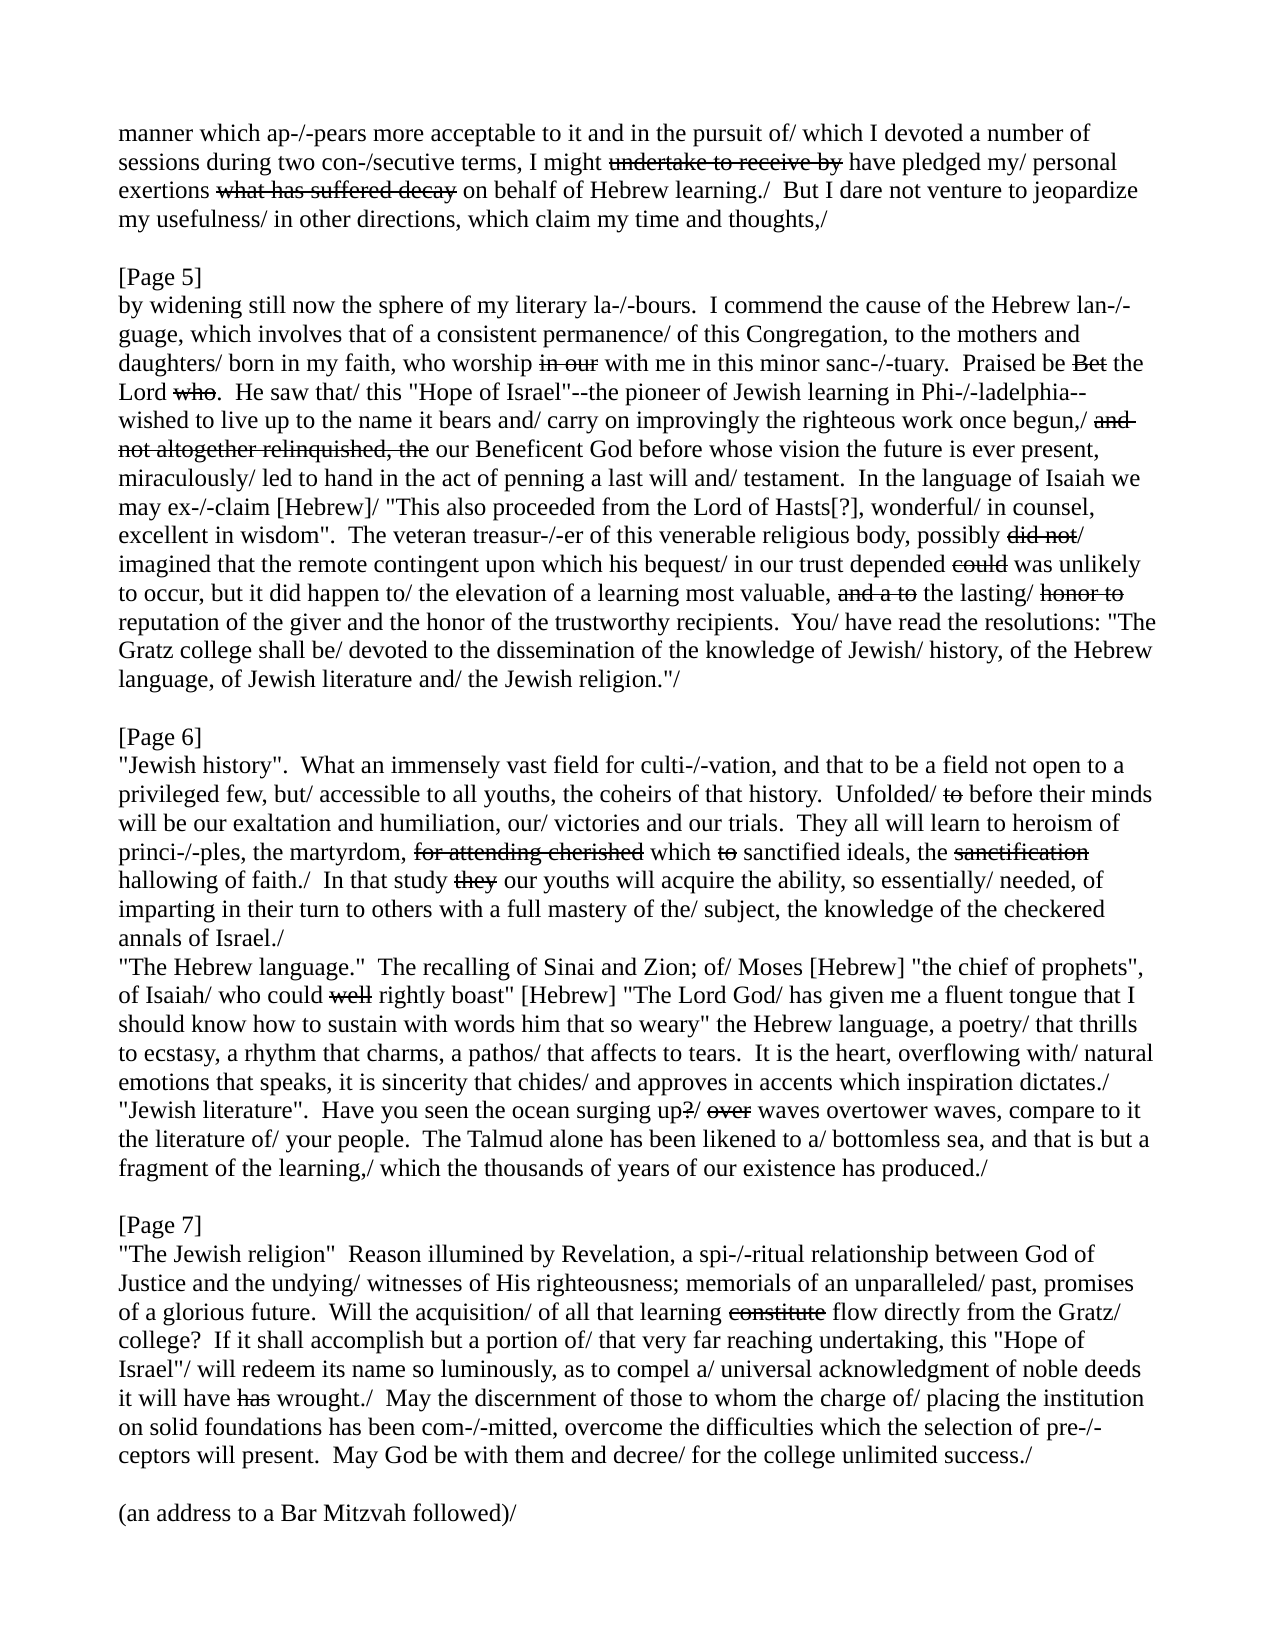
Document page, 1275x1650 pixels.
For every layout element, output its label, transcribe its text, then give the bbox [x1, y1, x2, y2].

text "Jewish literature". Have you seen the ocean surging up?/ over waves overtower waves, compare to it the literature of/ your people. The Talmud alone has been likened to a/ bottomless sea, and that is but a fragment of the learning,/ which the thousands of years of our existence has produced./ [118, 1096, 1157, 1182]
text [Page 5] [118, 262, 1157, 291]
text [Page 7] [118, 1211, 1157, 1239]
text (an address to a Bar Mitzvah followed)/ [118, 1498, 1157, 1527]
text by widening still now the sphere of my literary la-/-bours. I commend the cause of the Hebrew lan-/-guage, which involves that of a consistent permanence/ of this Congregation, to the mothers and daughters/ born in my faith, who worship in our with me in this minor sanc-/-tuary. Praised be Bet the Lord who. He saw that/ this "Hope of Israel"--the pioneer of Jewish learning in Phi-/-ladelphia--wished to live up to the name it bears and/ carry on improvingly the righteous work once begun,/ and not altogether relinquished, the our Beneficent God before whose vision the future is ever present, miraculously/ led to hand in the act of penning a last will and/ testament. In the language of Isaiah we may ex-/-claim [Hebrew]/ "This also proceeded from the Lord of Hasts[?], wonderful/ in counsel, excellent in wisdom". The veteran treasur-/-er of this venerable religious body, possibly did not/ imagined that the remote contingent upon which his bequest/ in our trust depended could was unlikely to occur, but it did happen to/ the elevation of a learning most valuable, and a to the lasting/ honor to reputation of the giver and the honor of the trustworthy recipients. You/ have read the resolutions: "The Gratz college shall be/ devoted to the dissemination of the knowledge of Jewish/ history, of the Hebrew language, of Jewish literature and/ the Jewish religion."/ [118, 291, 1157, 693]
text "The Jewish religion" Reason illumined by Revelation, a spi-/-ritual relationship between God of Justice and the undying/ witnesses of His righteousness; memorials of an unparalleled/ past, promises of a glorious future. Will the acquisition/ of all that learning constitute flow directly from the Gratz/ college? If it shall accomplish but a portion of/ that very far reaching undertaking, this "Hope of Israel"/ will redeem its name so luminously, as to compel a/ universal acknowledgment of noble deeds it will have has wrought./ May the discernment of those to whom the charge of/ placing the institution on solid foundations has been com-/-mitted, overcome the difficulties which the selection of pre-/-ceptors will present. May God be with them and decree/ for the college unlimited success./ [118, 1239, 1157, 1469]
text [Page 6] [118, 722, 1157, 751]
text manner which ap-/-pears more acceptable to it and in the pursuit of/ which I devoted a number of sessions during two con-/secutive terms, I might undertake to receive by have pledged my/ personal exertions what has suffered decay on behalf of Hebrew learning./ But I dare not venture to jeopardize my usefulness/ in other directions, which claim my time and thoughts,/ [118, 118, 1157, 233]
text "The Hebrew language." The recalling of Sinai and Zion; of/ Moses [Hebrew] "the chief of prophets", of Isaiah/ who could well rightly boast" [Hebrew] "The Lord God/ has given me a fluent tongue that I should know how to sustain with words him that so weary" the Hebrew language, a poetry/ that thrills to ecstasy, a rhythm that charms, a pathos/ that affects to tears. It is the heart, overflowing with/ natural emotions that speaks, it is sincerity that chides/ and approves in accents which inspiration dictates./ [118, 952, 1157, 1096]
text "Jewish history". What an immensely vast field for culti-/-vation, and that to be a field not open to a privileged few, but/ accessible to all youths, the coheirs of that history. Unfolded/ to before their minds will be our exaltation and humiliation, our/ victories and our trials. They all will learn to heroism of princi-/-ples, the martyrdom, for attending cherished which to sanctified ideals, the sanctification hallowing of faith./ In that study they our youths will acquire the ability, so essentially/ needed, of imparting in their turn to others with a full mastery of the/ subject, the knowledge of the checkered annals of Israel./ [118, 751, 1157, 952]
